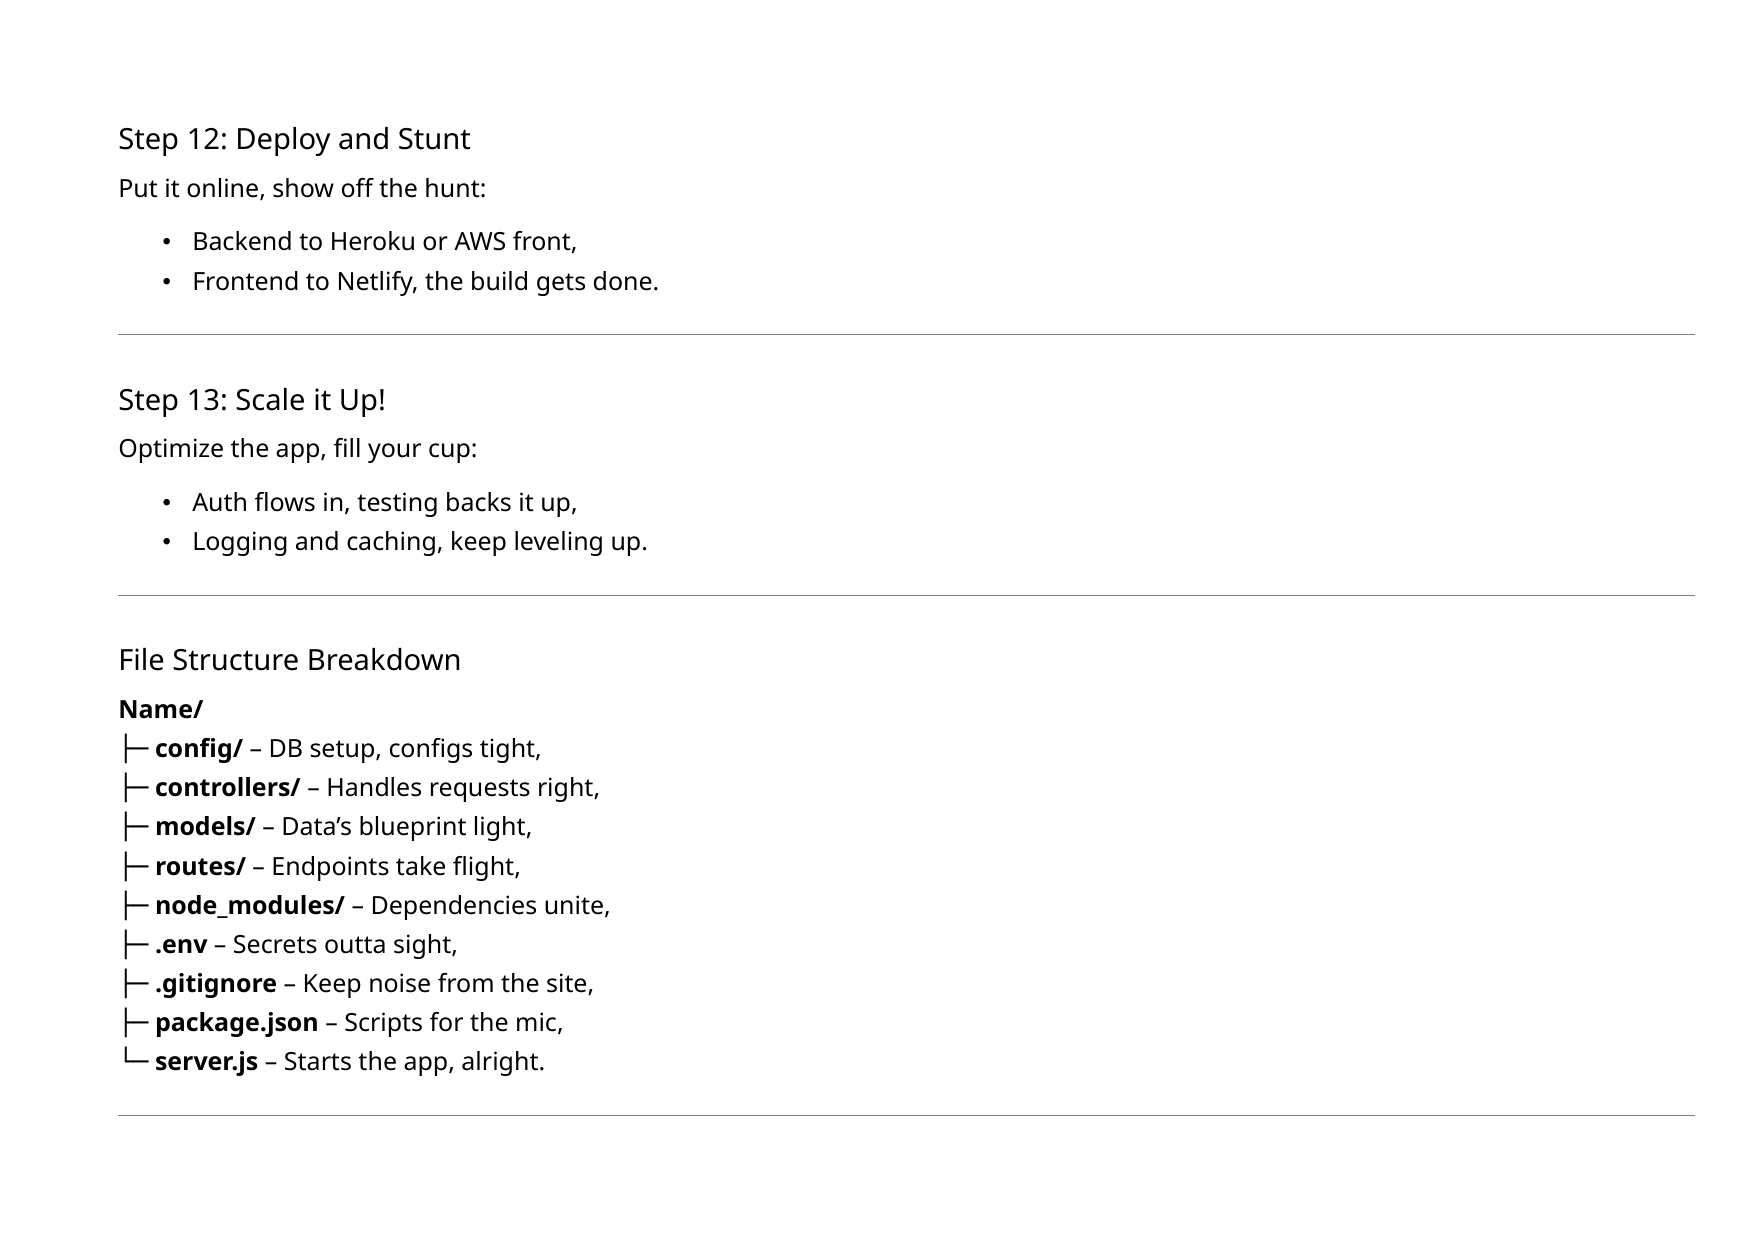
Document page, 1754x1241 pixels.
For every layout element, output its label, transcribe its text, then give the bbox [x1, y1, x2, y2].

subtitle Step 13: Scale it Up! [118, 379, 1695, 418]
text Put it online, show off the hunt: [118, 170, 1695, 204]
list Backend to Heroku or AWS front, [162, 224, 1695, 258]
list Auth flows in, testing backs it up, [162, 485, 1695, 519]
text Optimize the app, fill your cup: [118, 431, 1695, 465]
list Logging and caching, keep leveling up. [162, 524, 1695, 558]
subtitle File Structure Breakdown [118, 639, 1695, 679]
list Frontend to Netlify, the build gets done. [162, 263, 1695, 297]
subtitle Step 12: Deploy and Stunt [118, 118, 1695, 158]
text Name/ ├─ config/ – DB setup, configs tight, ├─ controllers/ – Handles requests right, ├─ models/ – Data’s blueprint light, ├─ routes/ – Endpoints take flight, ├─ node_modules/ – Dependencies unite, ├─ .env – Secrets outta sight, ├─ .gitignore – Keep noise from the site, ├─ package.json – Scripts for the mic, └─ server.js – Starts the app, alright. [118, 692, 1695, 1078]
